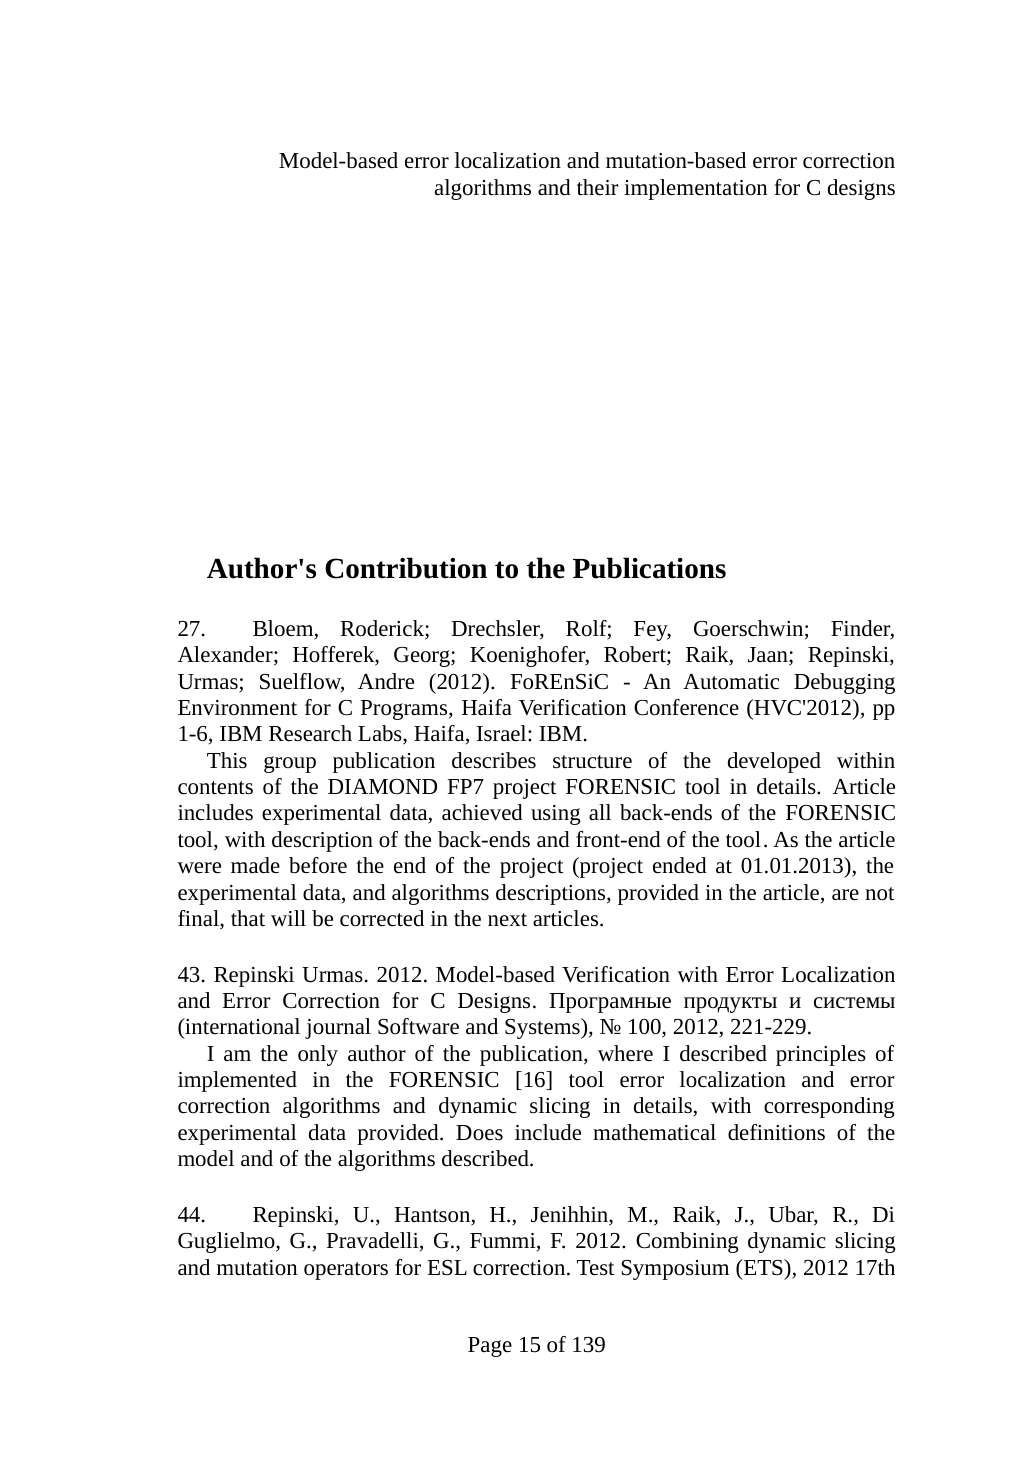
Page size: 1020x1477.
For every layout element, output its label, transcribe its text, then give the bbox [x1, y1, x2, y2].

text I am the only author of the publication, where I described principles of implemented in the FORENSIC [16] tool error localization and error correction algorithms and dynamic slicing in details, with corresponding experimental data provided. Does include mathematical definitions of the model and of the algorithms described. [177, 1040, 896, 1172]
subtitle Author's Contribution to the Publications [207, 551, 896, 585]
text 44. Repinski, U., Hantson, H., Jenihhin, M., Raik, J., Ubar, R., Di Guglielmo, G., Pravadelli, G., Fummi, F. 2012. Combining dynamic slicing and mutation operators for ESL correction. Test Symposium (ETS), 2012 17th [177, 1201, 896, 1280]
text 27. Bloem, Roderick; Drechsler, Rolf; Fey, Goerschwin; Finder, Alexander; Hofferek, Georg; Koenighofer, Robert; Raik, Jaan; Repinski, Urmas; Suelflow, Andre (2012). FoREnSiC - An Automatic Debugging Environment for C Programs, Haifa Verification Conference (HVC'2012), pp 1-6, IBM Research Labs, Haifa, Israel: IBM. [177, 615, 896, 747]
text This group publication describes structure of the developed within contents of the DIAMOND FP7 project FORENSIC tool in details. Article includes experimental data, achieved using all back-ends of the FORENSIC tool, with description of the back-ends and front-end of the tool. As the article were made before the end of the project (project ended at 01.01.2013), the experimental data, and algorithms descriptions, provided in the article, are not final, that will be corrected in the next articles. [177, 747, 896, 931]
text 43. Repinski Urmas. 2012. Model-based Verification with Error Localization and Error Correction for C Designs. Програмные продукты и системы (international journal Software and Systems), № 100, 2012, 221-229. [177, 961, 896, 1040]
